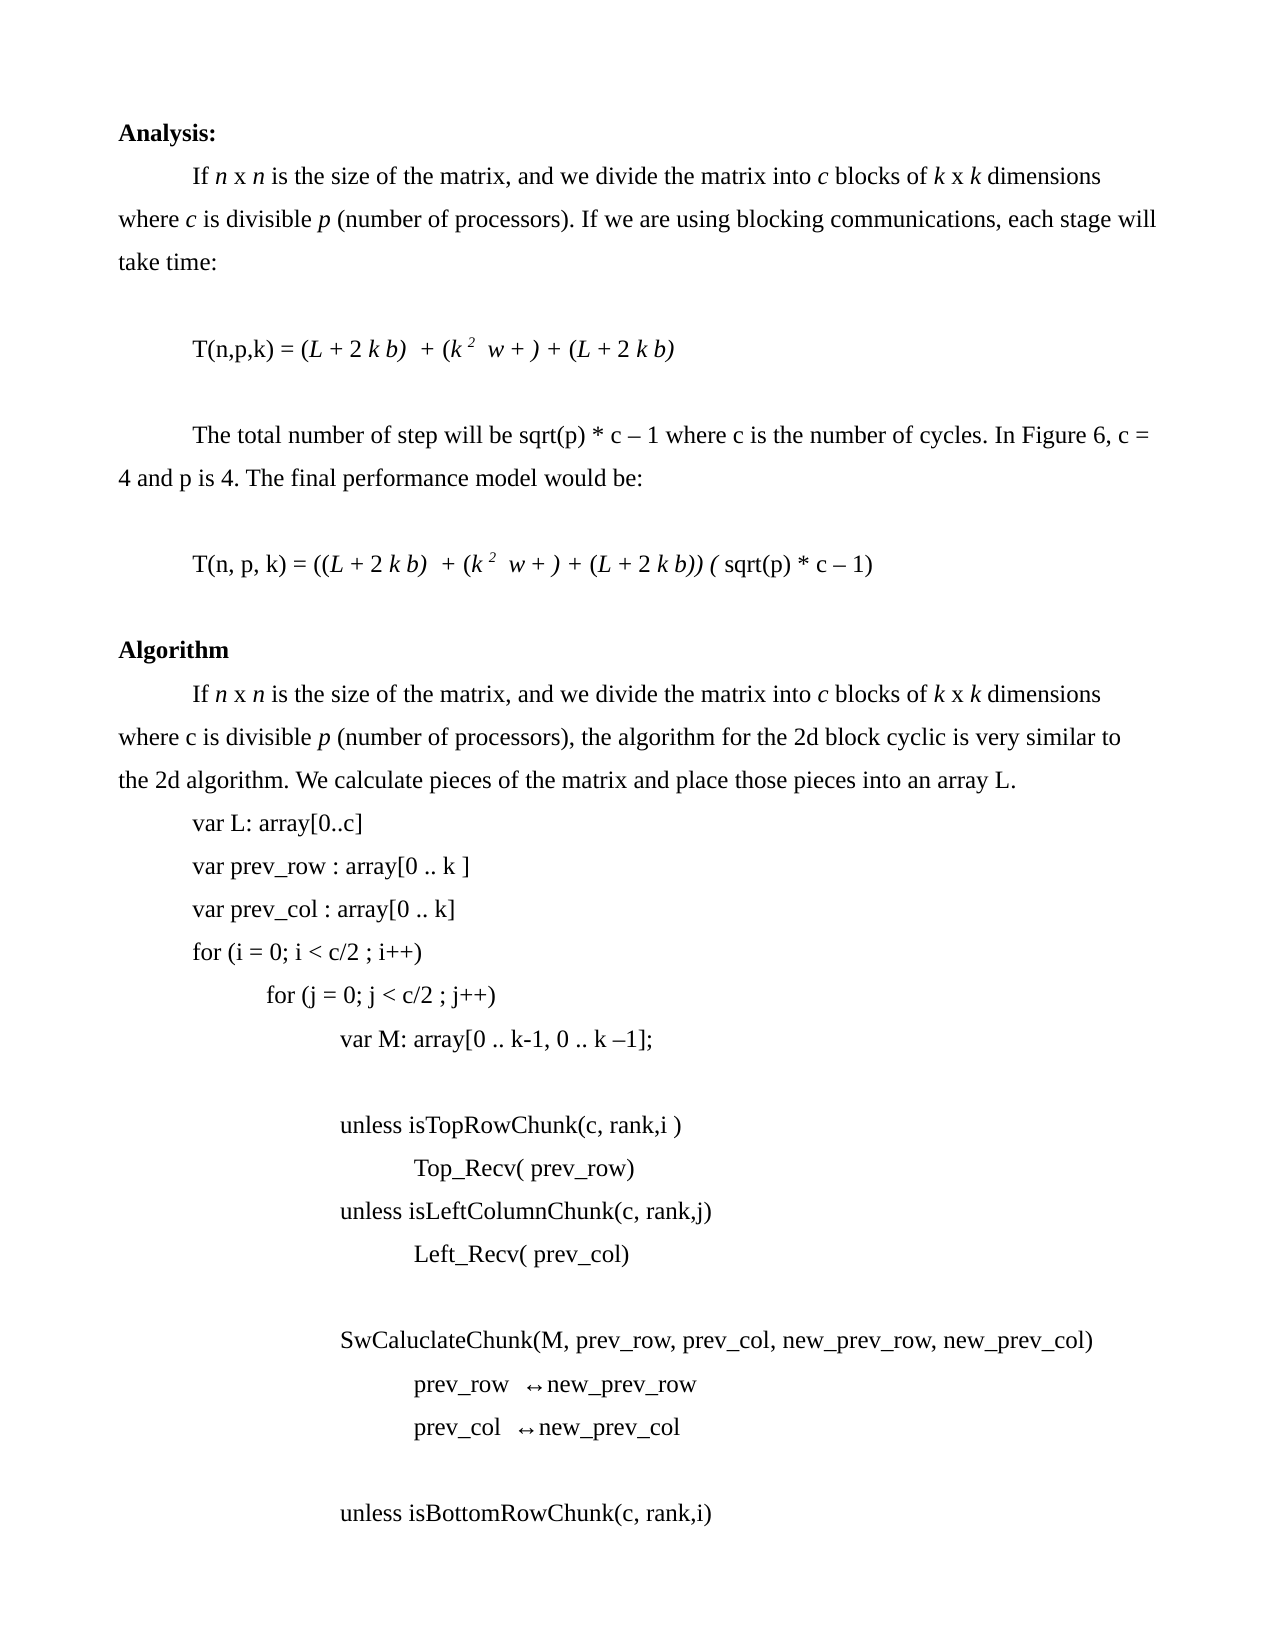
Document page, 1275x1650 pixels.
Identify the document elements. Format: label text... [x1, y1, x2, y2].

text T(n,p,k) = (L + 2 k b) + (k 2 w + ) + (L + 2 k b) [118, 334, 1157, 362]
text for (j = 0; j < c/2 ; j++) [118, 981, 1157, 1009]
text unless isLeftColumnChunk(c, rank,j) [118, 1196, 1157, 1225]
text If n x n is the size of the matrix, and we divide the matrix into c blocks of k x k dimensions where c is divisible p (number of processors), the algorithm for the 2d block cyclic is very similar to the 2d algorithm. We calculate pieces of the matrix and place those pieces into an array L. [118, 679, 1157, 794]
text unless isTopRowChunk(c, rank,i ) [118, 1110, 1157, 1139]
text for (i = 0; i < c/2 ; i++) [118, 937, 1157, 966]
text Top_Recv( prev_row) [118, 1153, 1157, 1182]
text Algorithm [118, 636, 1157, 664]
text var M: array[0 .. k-1, 0 .. k –1]; [118, 1024, 1157, 1052]
text prev_row ↔new_prev_row [118, 1369, 1157, 1397]
text var prev_row : array[0 .. k ] [118, 851, 1157, 880]
text var prev_col : array[0 .. k] [118, 894, 1157, 923]
text The total number of step will be sqrt(p) * c – 1 where c is the number of cycles. In Figure 6, c = 4 and p is 4. The final performance model would be: [118, 420, 1157, 492]
text If n x n is the size of the matrix, and we divide the matrix into c blocks of k x k dimensions where c is divisible p (number of processors). If we are using blocking communications, each stage will take time: [118, 161, 1157, 276]
text Left_Recv( prev_col) [118, 1239, 1157, 1268]
text T(n, p, k) = ((L + 2 k b) + (k 2 w + ) + (L + 2 k b)) ( sqrt(p) * c – 1) [118, 549, 1157, 578]
text SwCaluclateChunk(M, prev_row, prev_col, new_prev_row, new_prev_col) [118, 1326, 1157, 1354]
text unless isBottomRowChunk(c, rank,i) [118, 1498, 1157, 1527]
text Analysis: [118, 118, 1157, 147]
text prev_col ↔new_prev_col [118, 1412, 1157, 1441]
text var L: array[0..c] [118, 808, 1157, 837]
